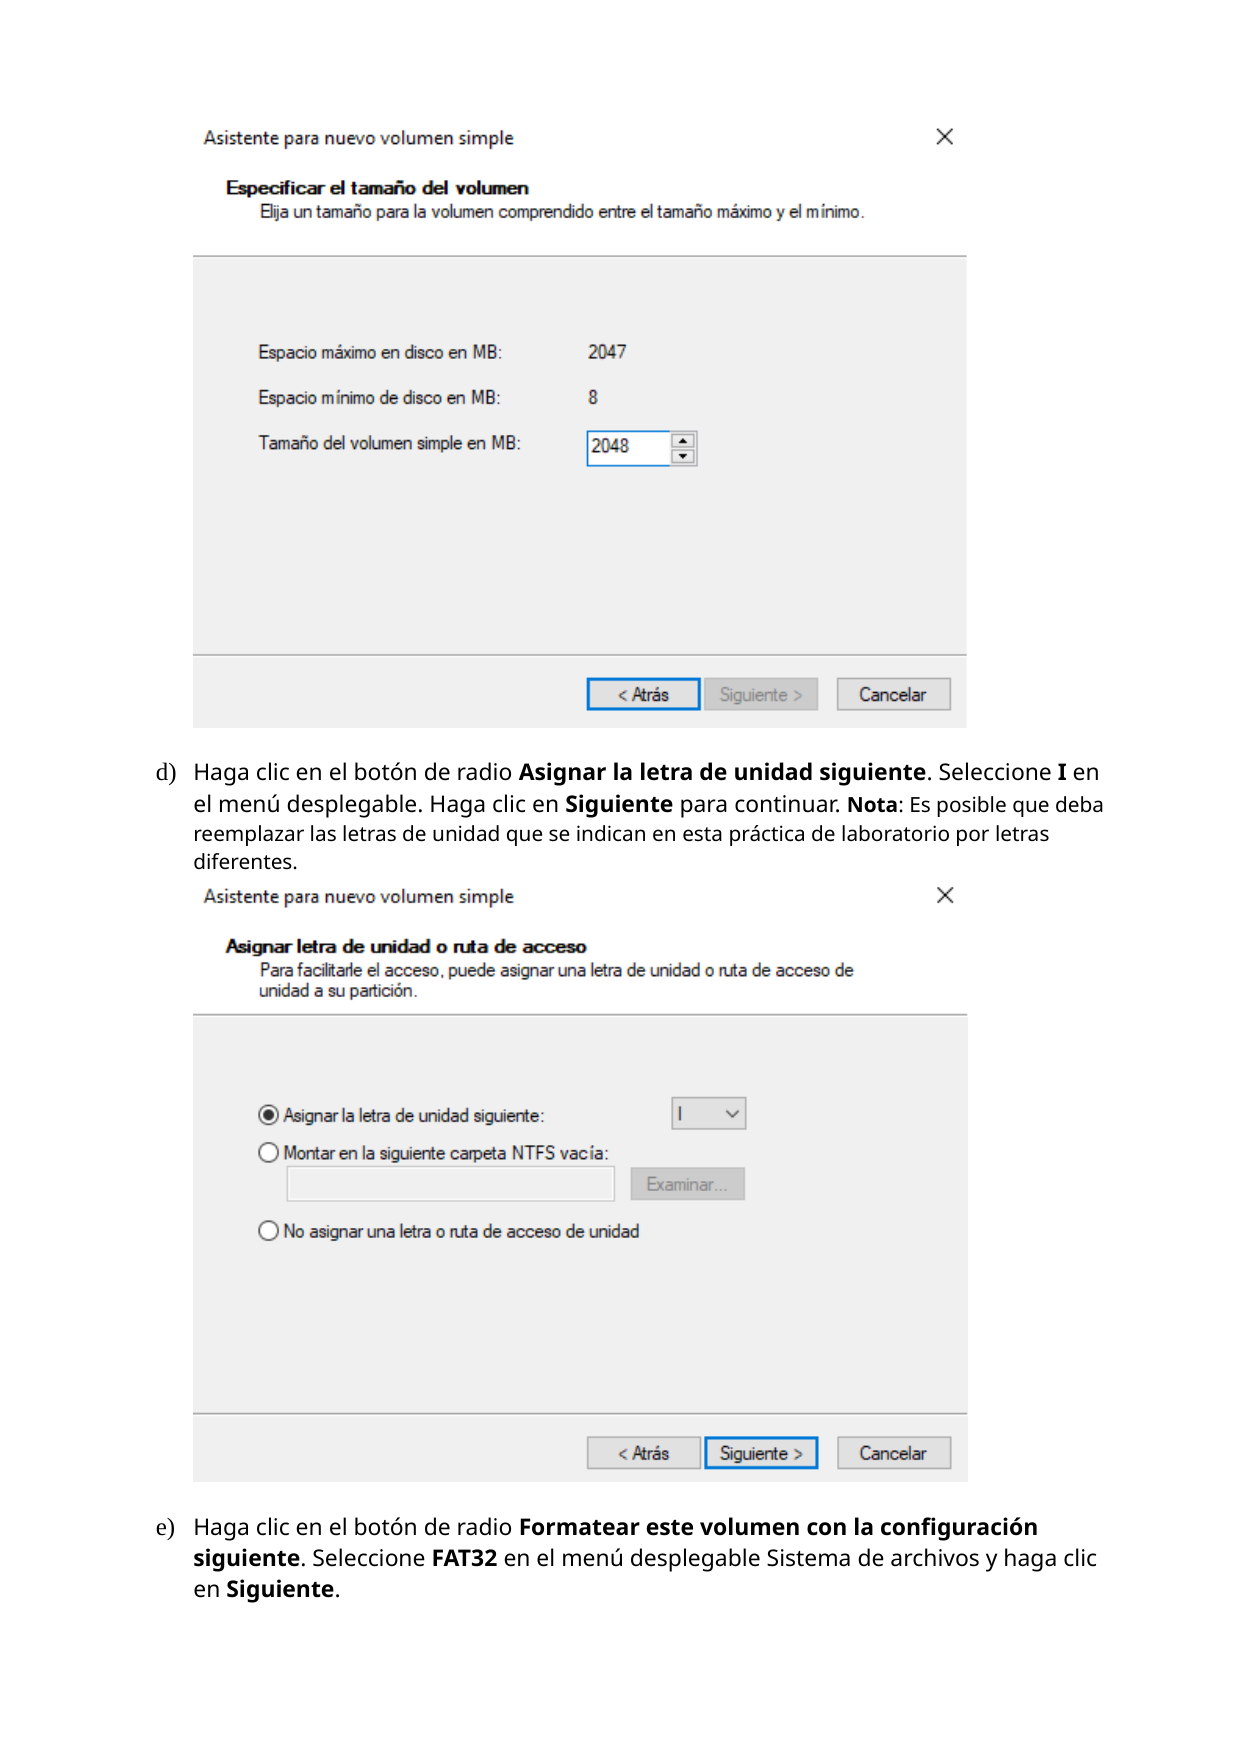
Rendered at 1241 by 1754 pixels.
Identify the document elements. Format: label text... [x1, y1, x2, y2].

list Haga clic en el botón de radio Formatear este volumen con la configuración siguiente. Seleccione FAT32 en el menú desplegable Sistema de archivos y haga clic en Siguiente. [156, 1511, 1122, 1604]
picture [193, 118, 967, 728]
picture [193, 875, 969, 1482]
list Haga clic en el botón de radio Asignar la letra de unidad siguiente. Seleccione I en el menú desplegable. Haga clic en Siguiente para continuar. Nota: Es posible que deba reemplazar las letras de unidad que se indican en esta práctica de laboratorio por letras diferentes. [156, 756, 1122, 876]
